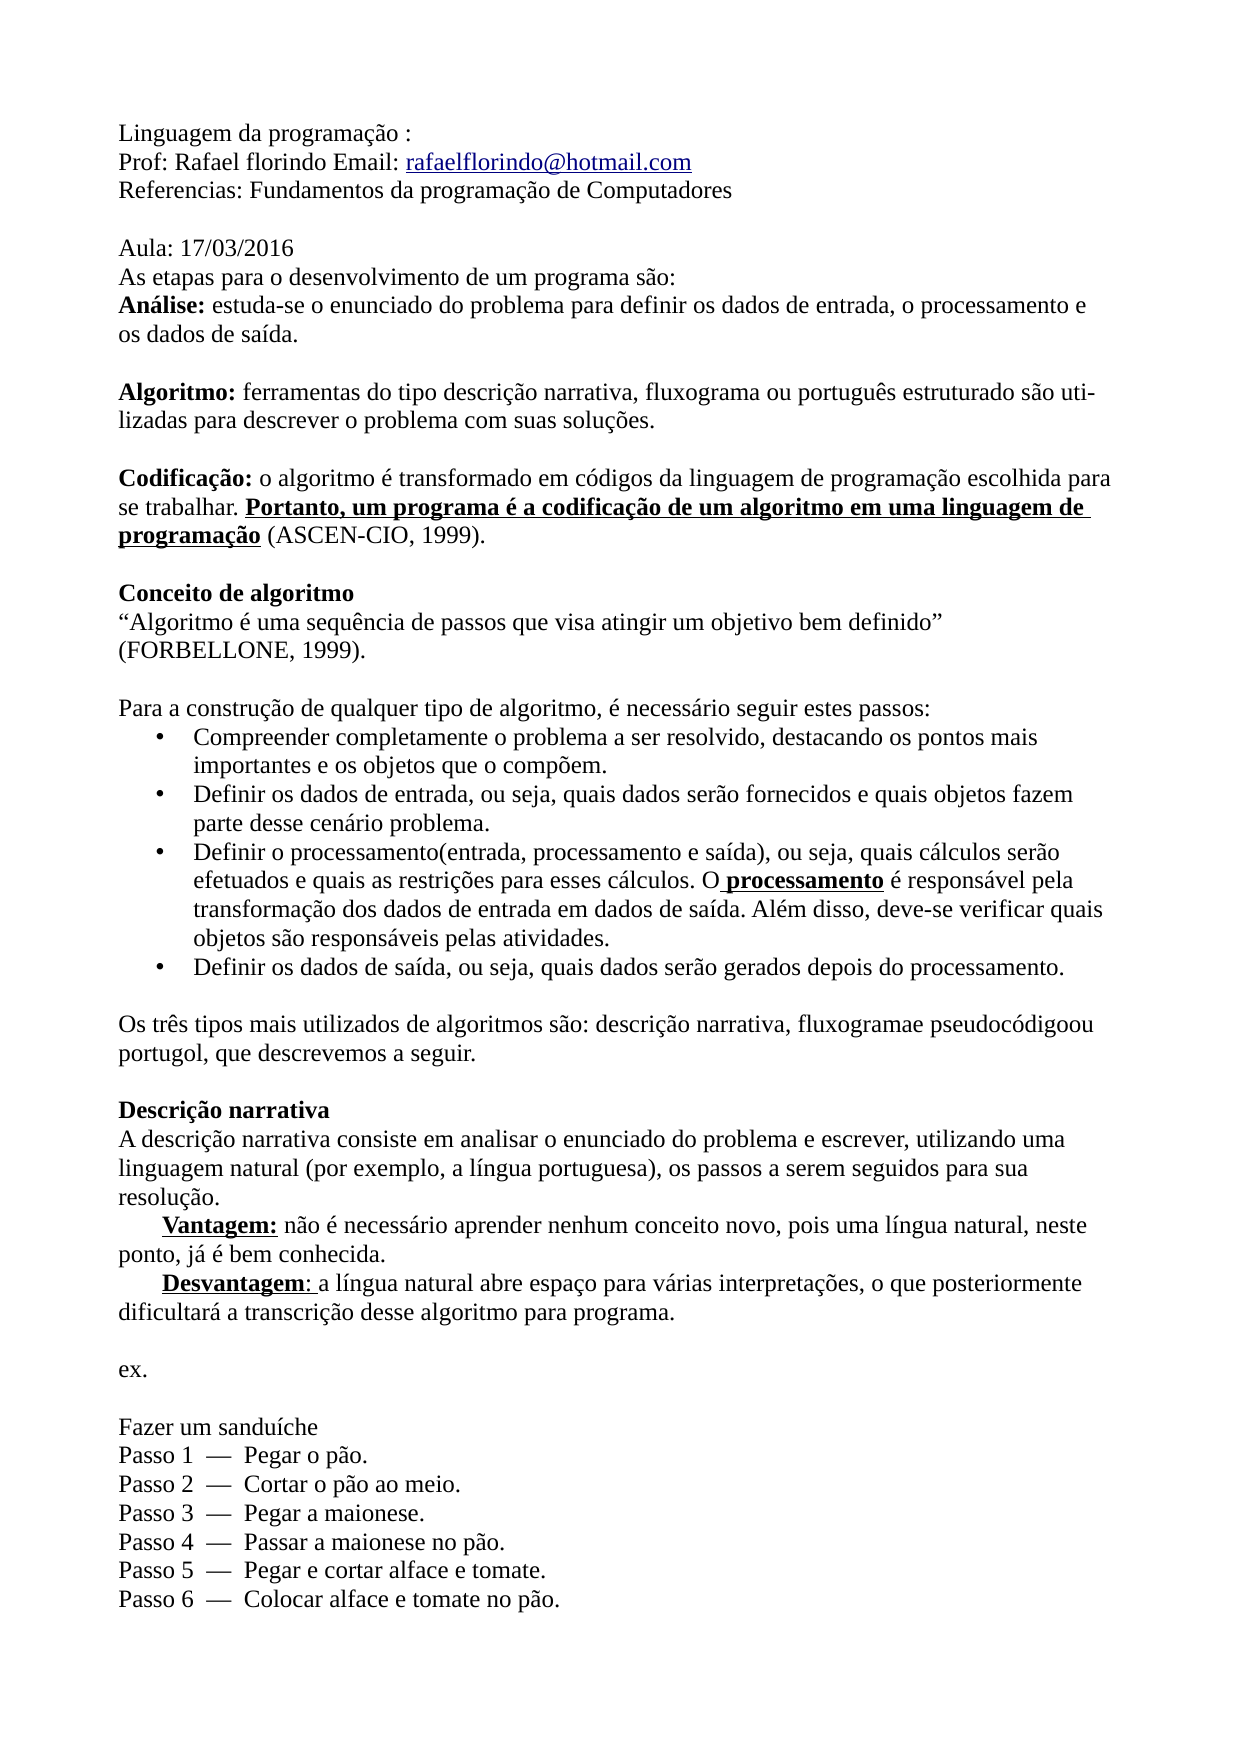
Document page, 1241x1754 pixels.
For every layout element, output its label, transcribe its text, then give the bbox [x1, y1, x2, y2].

text Aula: 17/03/2016 [118, 233, 1122, 262]
text Descrição narrativa [118, 1096, 1122, 1124]
list Definir os dados de entrada, ou seja, quais dados serão fornecidos e quais objetos fazem parte desse cenário problema. [156, 779, 1122, 837]
text Vantagem: não é necessário aprender nenhum conceito novo, pois uma língua natural, neste ponto, já é bem conhecida. [118, 1211, 1122, 1268]
text Análise: estuda-se o enunciado do problema para definir os dados de entrada, o processamento e [118, 291, 1122, 319]
text Algoritmo: ferramentas do tipo descrição narrativa, fluxograma ou português estruturado são uti-lizadas para descrever o problema com suas soluções. [118, 377, 1122, 434]
text Desvantagem: a língua natural abre espaço para várias interpretações, o que posteriormente dificultará a transcrição desse algoritmo para programa. [118, 1268, 1122, 1326]
list Compreender completamente o problema a ser resolvido, destacando os pontos mais importantes e os objetos que o compõem. [156, 722, 1122, 779]
text portugol, que descrevemos a seguir. [118, 1038, 1122, 1067]
text Fazer um sanduíche [118, 1412, 1122, 1441]
text “Algoritmo é uma sequência de passos que visa atingir um objetivo bem definido” (FORBELLONE, 1999). [118, 607, 1122, 664]
text ex. [118, 1354, 1122, 1383]
text Passo 5 — Pegar e cortar alface e tomate. [118, 1556, 1122, 1584]
text Codificação: o algoritmo é transformado em códigos da linguagem de programação escolhida para [118, 463, 1122, 492]
text Passo 1 — Pegar o pão. [118, 1441, 1122, 1469]
text Referencias: Fundamentos da programação de Computadores [118, 176, 1122, 204]
list Definir os dados de saída, ou seja, quais dados serão gerados depois do processamento. [156, 952, 1122, 981]
text Passo 4 — Passar a maionese no pão. [118, 1527, 1122, 1556]
text As etapas para o desenvolvimento de um programa são: [118, 262, 1122, 291]
text Os três tipos mais utilizados de algoritmos são: descrição narrativa, fluxogramae pseudocódigoou [118, 1009, 1122, 1038]
text Para a construção de qualquer tipo de algoritmo, é necessário seguir estes passos: [118, 693, 1122, 722]
list Definir o processamento(entrada, processamento e saída), ou seja, quais cálculos serão efetuados e quais as restrições para esses cálculos. O processamento é responsável pela transformação dos dados de entrada em dados de saída. Além disso, deve-se verificar quais objetos são responsáveis pelas atividades. [156, 837, 1122, 952]
text A descrição narrativa consiste em analisar o enunciado do problema e escrever, utilizando uma linguagem natural (por exemplo, a língua portuguesa), os passos a serem seguidos para sua resolução. [118, 1124, 1122, 1211]
text Passo 3 — Pegar a maionese. [118, 1498, 1122, 1527]
text se trabalhar. Portanto, um programa é a codificação de um algoritmo em uma linguagem de programação (ASCEN-CIO, 1999). [118, 492, 1122, 549]
text Passo 6 — Colocar alface e tomate no pão. [118, 1584, 1122, 1613]
text Passo 2 — Cortar o pão ao meio. [118, 1469, 1122, 1498]
text Conceito de algoritmo [118, 578, 1122, 607]
text Linguagem da programação : [118, 118, 1122, 147]
text os dados de saída. [118, 319, 1122, 348]
text Prof: Rafael florindo Email: rafaelflorindo@hotmail.com [118, 147, 1122, 176]
